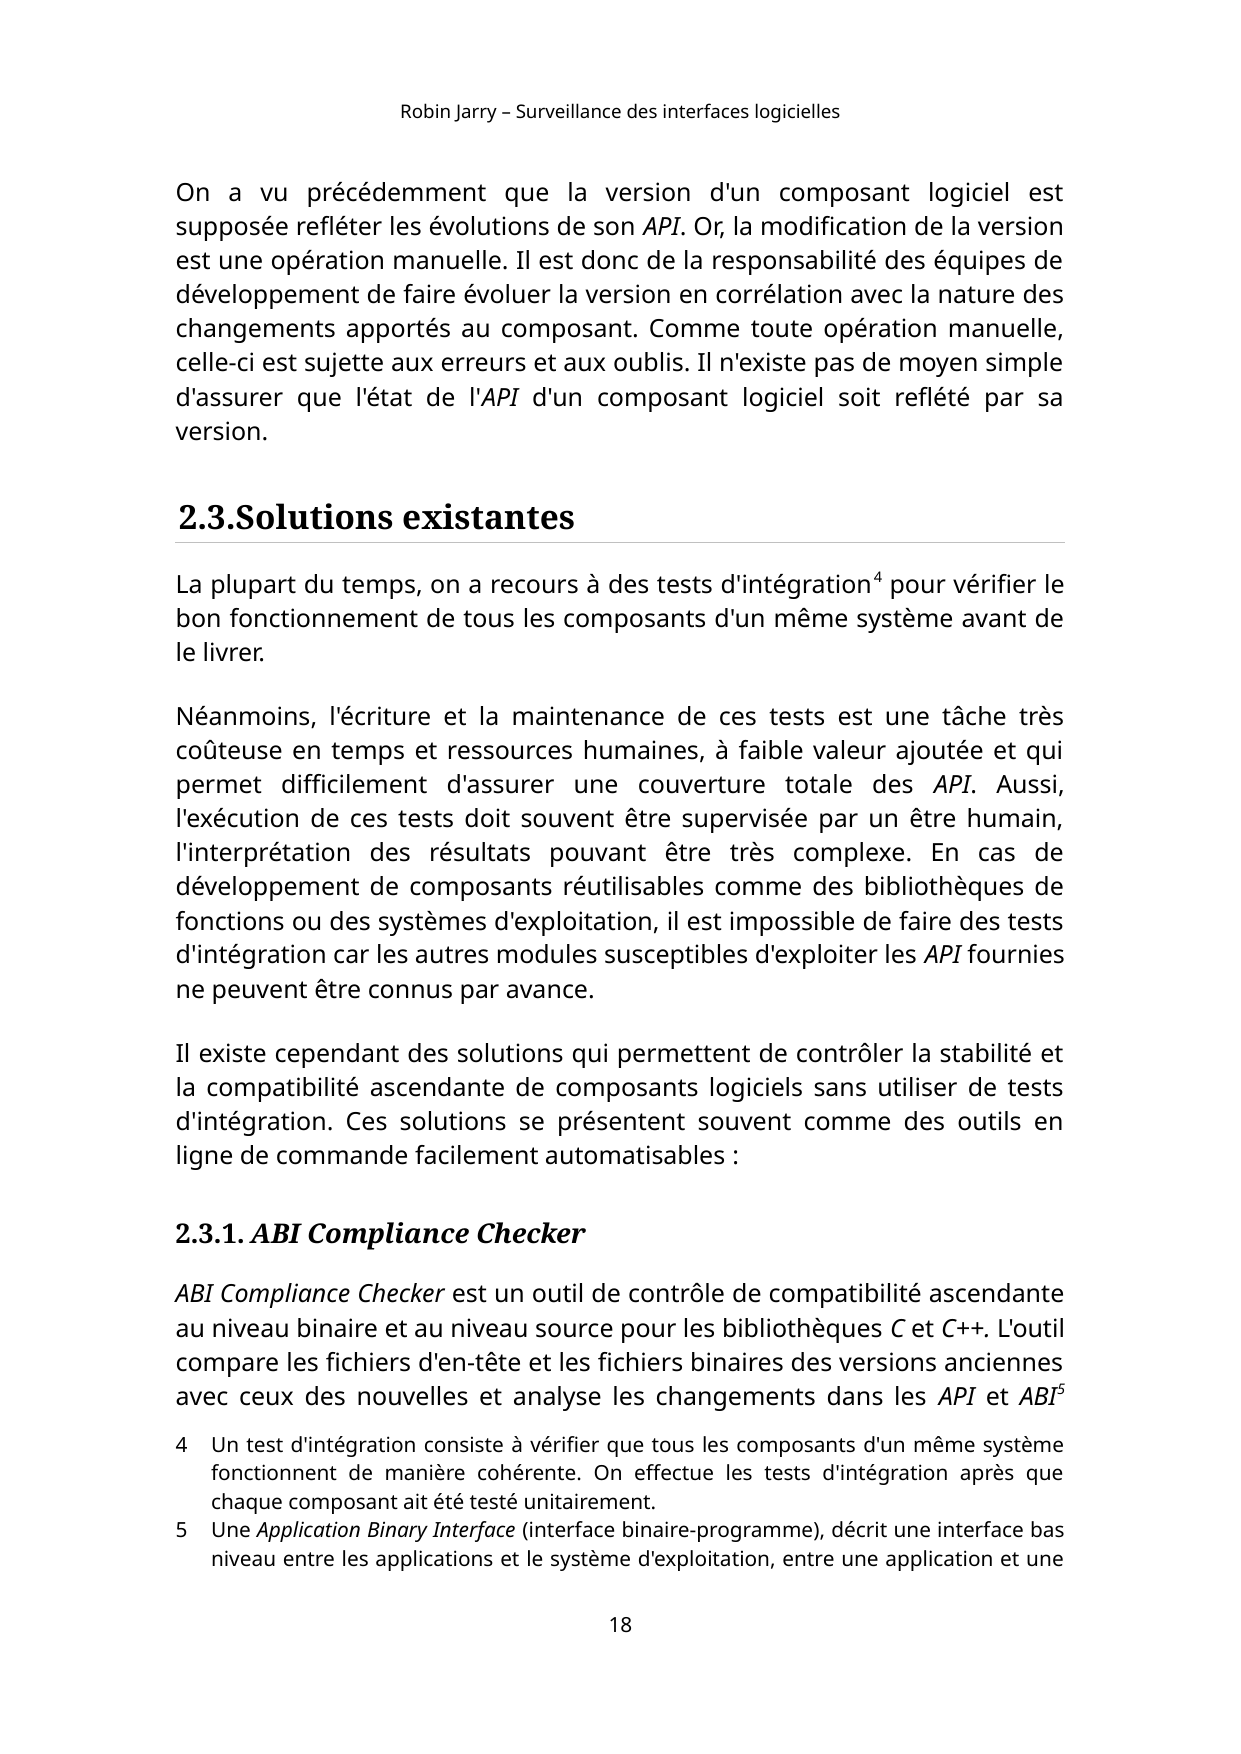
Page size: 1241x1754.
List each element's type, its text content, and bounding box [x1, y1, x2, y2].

text Un test d'intégration consiste à vérifier que tous les composants d'un même système fonctionnent de manière cohérente. On effectue les tests d'intégration après que chaque composant ait été testé unitairement. [175, 1430, 1065, 1515]
text La plupart du temps, on a recours à des tests d'intégration pour vérifier le bon fonctionnement de tous les composants d'un même système avant de le livrer. [175, 566, 1065, 669]
text On a vu précédemment que la version d'un composant logiciel est supposée refléter les évolutions de son API. Or, la modification de la version est une opération manuelle. Il est donc de la responsabilité des équipes de développement de faire évoluer la version en corrélation avec la nature des changements apportés au composant. Comme toute opération manuelle, celle-ci est sujette aux erreurs et aux oublis. Il n'existe pas de moyen simple d'assurer que l'état de l'API d'un composant logiciel soit reflété par sa version. [175, 175, 1065, 447]
text Il existe cependant des solutions qui permettent de contrôler la stabilité et la compatibilité ascendante de composants logiciels sans utiliser de tests d'intégration. Ces solutions se présentent souvent comme des outils en ligne de commande facilement automatisables : [175, 1035, 1065, 1172]
text Néanmoins, l'écriture et la maintenance de ces tests est une tâche très coûteuse en temps et ressources humaines, à faible valeur ajoutée et qui permet difficilement d'assurer une couverture totale des API. Aussi, l'exécution de ces tests doit souvent être supervisée par un être humain, l'interprétation des résultats pouvant être très complexe. En cas de développement de composants réutilisables comme des bibliothèques de fonctions ou des systèmes d'exploitation, il est impossible de faire des tests d'intégration car les autres modules susceptibles d'exploiter les API fournies ne peuvent être connus par avance. [175, 699, 1065, 1005]
subtitle Solutions existantes [175, 491, 1065, 542]
subtitle ABI Compliance Checker [175, 1215, 1065, 1252]
text ABI Compliance Checker est un outil de contrôle de compatibilité ascendante au niveau binaire et au niveau source pour les bibliothèques C et C++. L'outil compare les fichiers d'en-tête et les fichiers binaires des versions anciennes avec ceux des nouvelles et analyse les changements dans les API et ABI susceptibles de rompre la compatibilité : changements de pile d'appel, symboles supprimés, champs renommés, etc. [175, 1276, 1065, 1412]
text Une Application Binary Interface (interface binaire-programme), décrit une interface bas niveau entre les applications et le système d'exploitation, entre une application et une [175, 1515, 1065, 1572]
